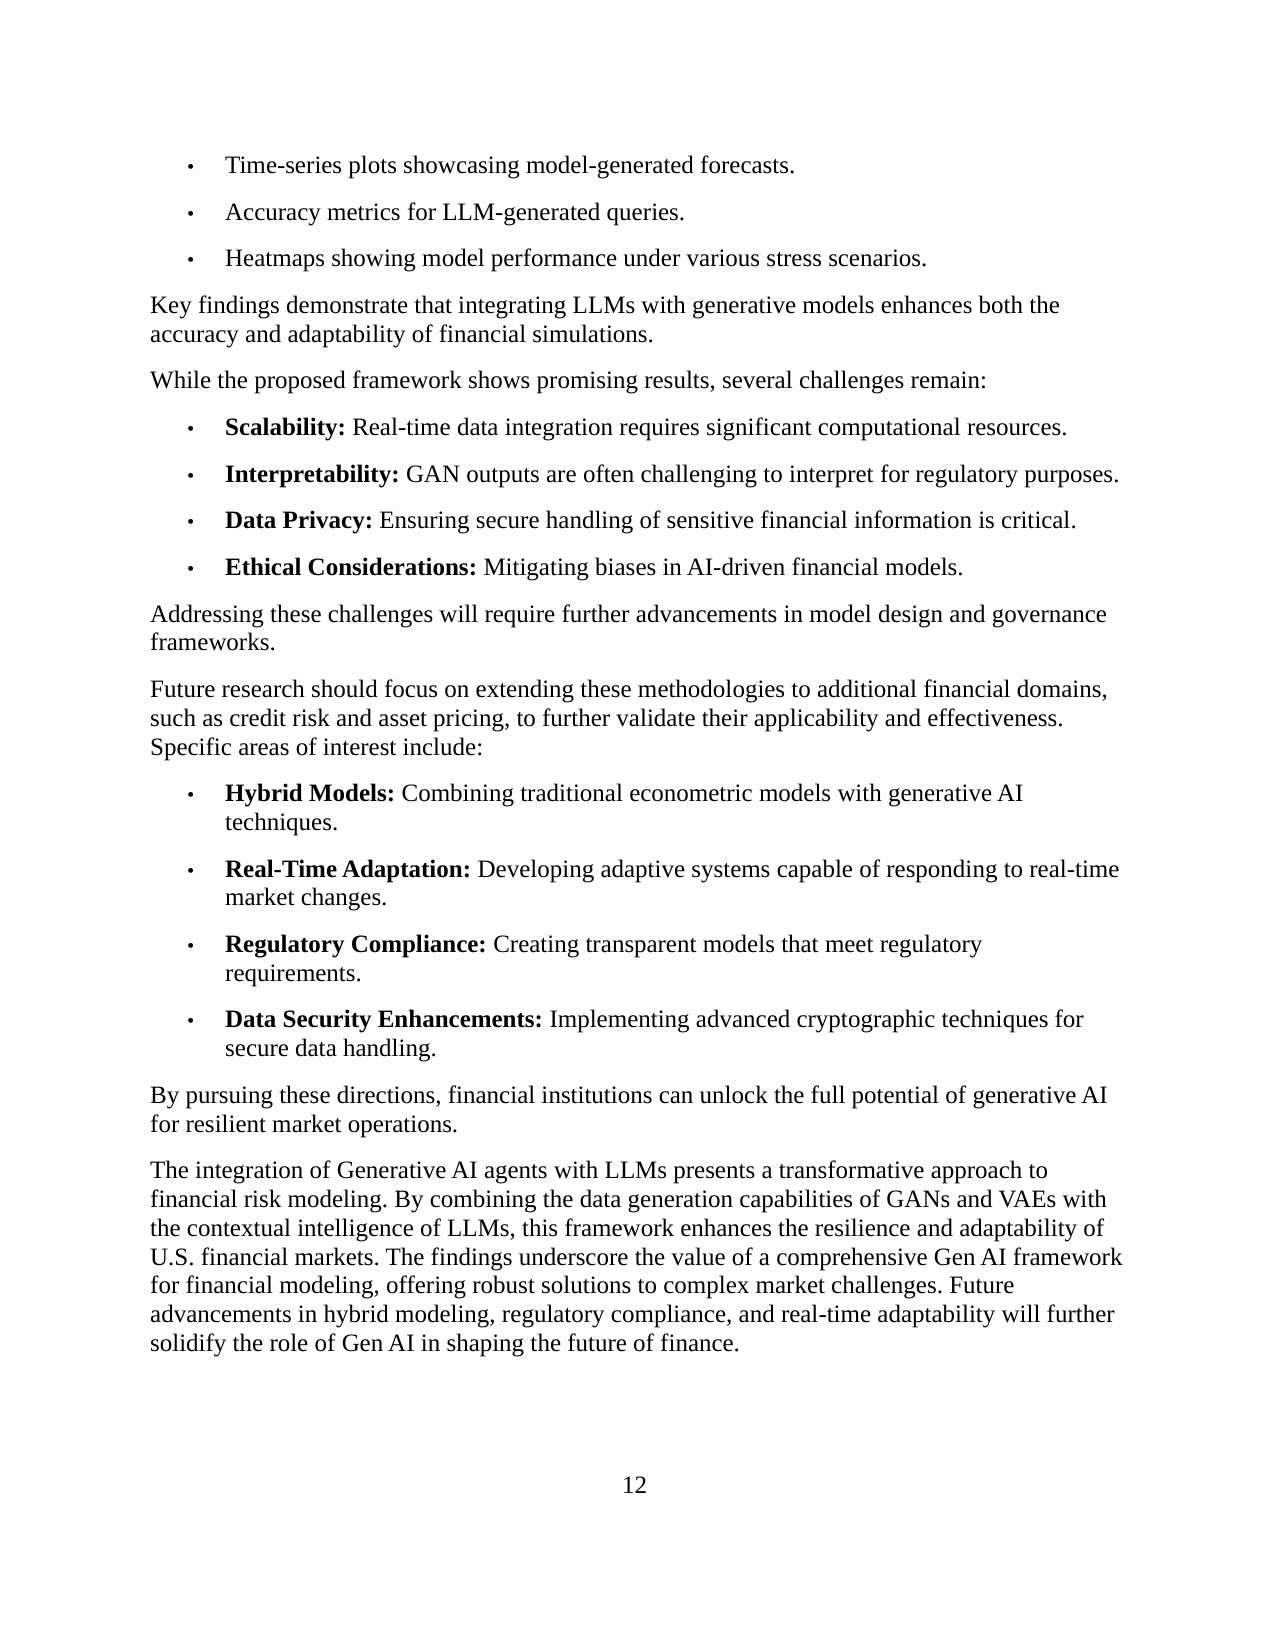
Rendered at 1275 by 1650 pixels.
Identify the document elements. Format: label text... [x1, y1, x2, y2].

list Scalability: Real-time data integration requires significant computational resources. [187, 412, 1125, 441]
text Key findings demonstrate that integrating LLMs with generative models enhances both the accuracy and adaptability of financial simulations. [150, 290, 1125, 347]
text While the proposed framework shows promising results, several challenges remain: [150, 365, 1125, 394]
list Heatmaps showing model performance under various stress scenarios. [187, 243, 1125, 272]
list Time-series plots showcasing model-generated forecasts. [187, 150, 1125, 179]
text By pursuing these directions, financial institutions can unlock the full potential of generative AI for resilient market operations. [150, 1080, 1125, 1137]
text The integration of Generative AI agents with LLMs presents a transformative approach to financial risk modeling. By combining the data generation capabilities of GANs and VAEs with the contextual intelligence of LLMs, this framework enhances the resilience and adaptability of U.S. financial markets. The findings underscore the value of a comprehensive Gen AI framework for financial modeling, offering robust solutions to complex market challenges. Future advancements in hybrid modeling, regulatory compliance, and real-time adaptability will further solidify the role of Gen AI in shaping the future of finance. [150, 1155, 1125, 1357]
list Data Security Enhancements: Implementing advanced cryptographic techniques for secure data handling. [187, 1004, 1125, 1062]
list Accuracy metrics for LLM-generated queries. [187, 197, 1125, 225]
list Regulatory Compliance: Creating transparent models that meet regulatory requirements. [187, 929, 1125, 987]
text Future research should focus on extending these methodologies to additional financial domains, such as credit risk and asset pricing, to further validate their applicability and effectiveness. Specific areas of interest include: [150, 674, 1125, 760]
list Real-Time Adaptation: Developing adaptive systems capable of responding to real-time market changes. [187, 854, 1125, 911]
list Hybrid Models: Combining traditional econometric models with generative AI techniques. [187, 778, 1125, 836]
list Ethical Considerations: Mitigating biases in AI-driven financial models. [187, 552, 1125, 581]
text Addressing these challenges will require further advancements in model design and governance frameworks. [150, 599, 1125, 656]
list Data Privacy: Ensuring secure handling of sensitive financial information is critical. [187, 505, 1125, 534]
list Interpretability: GAN outputs are often challenging to interpret for regulatory purposes. [187, 459, 1125, 487]
